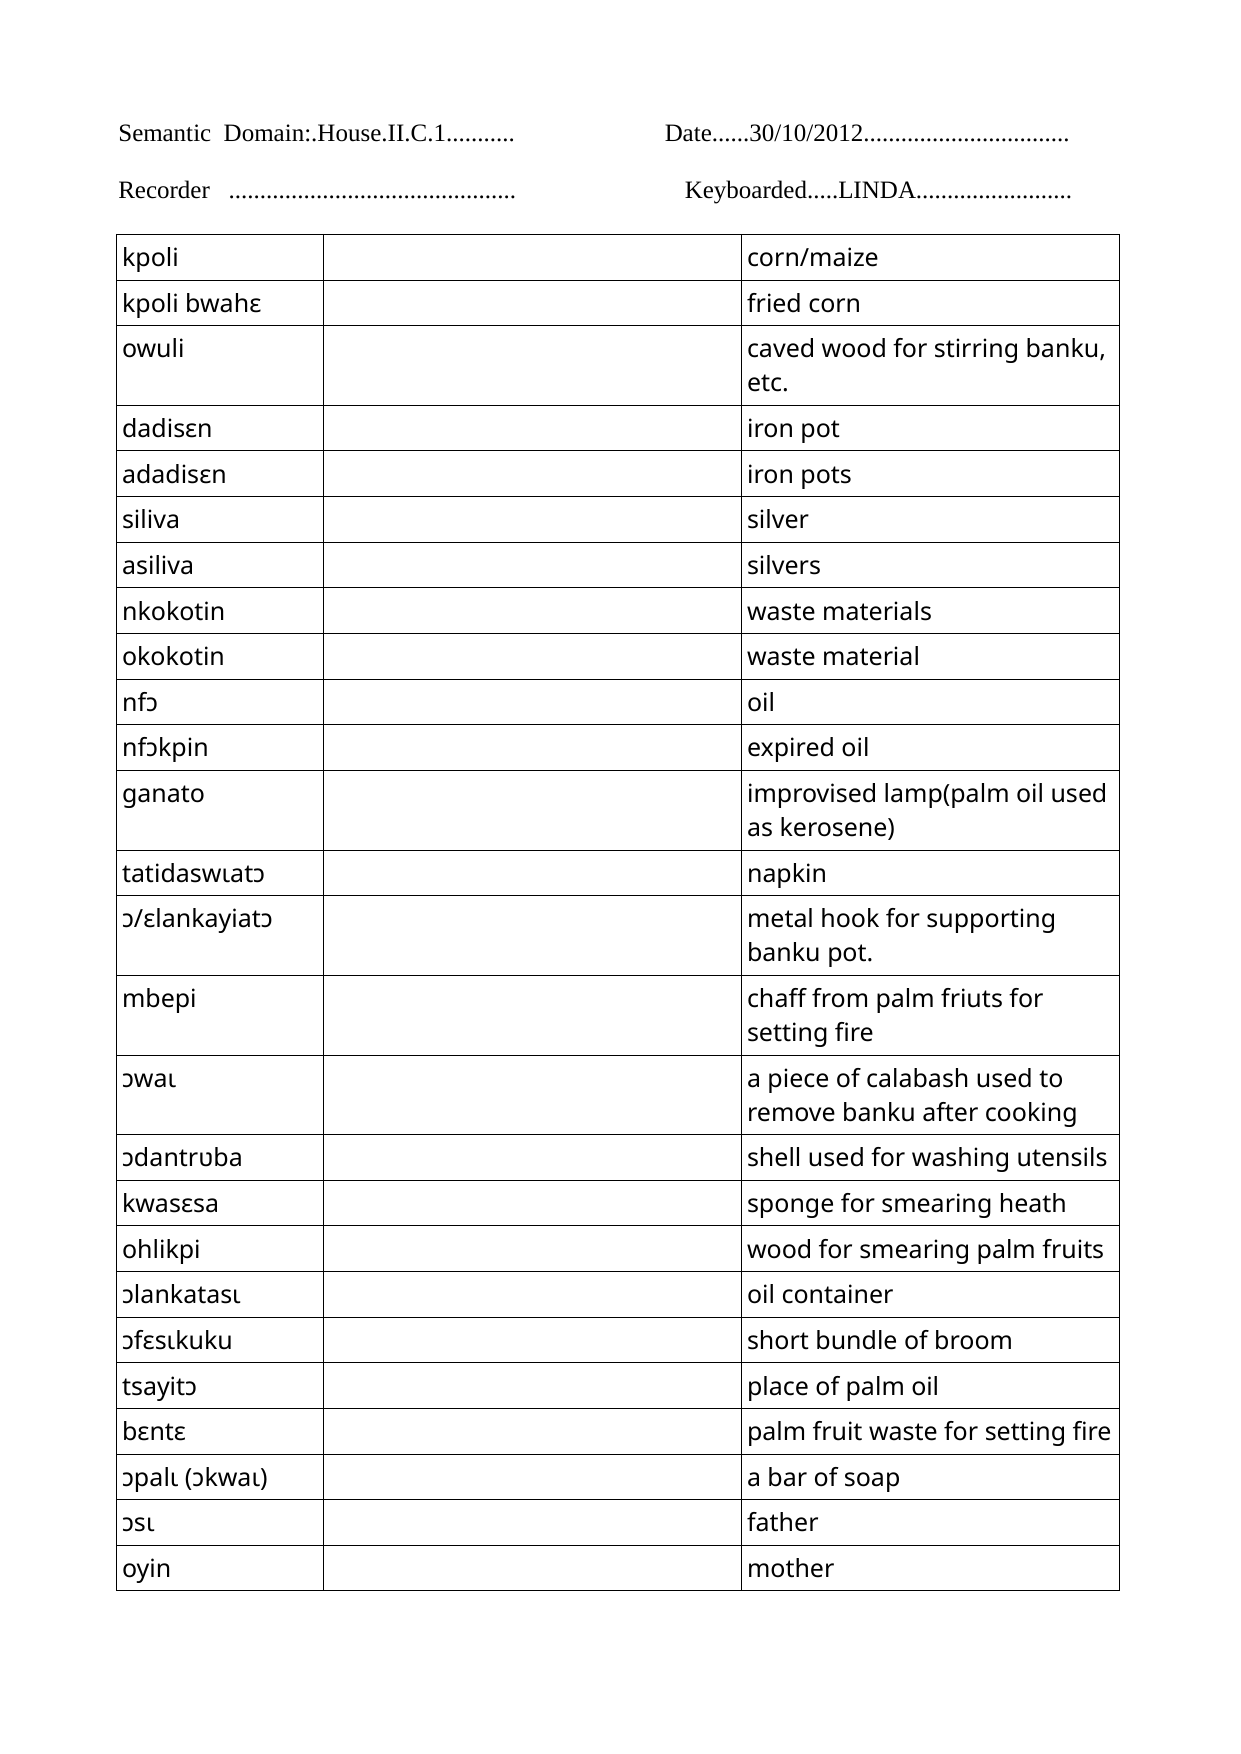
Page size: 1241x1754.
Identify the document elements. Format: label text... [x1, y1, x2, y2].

table_cell [324, 634, 741, 678]
table_cell [324, 771, 741, 849]
table_cell sponge for smearing heath [742, 1181, 1119, 1225]
table_cell [324, 588, 741, 633]
table_cell bɛntɛ [117, 1409, 323, 1453]
table_cell napkin [742, 851, 1119, 895]
table_cell [324, 1181, 741, 1225]
table_cell palm fruit waste for setting fire [742, 1409, 1119, 1453]
table_cell iron pots [742, 451, 1119, 496]
table_cell siliva [117, 497, 323, 542]
table_cell silvers [742, 543, 1119, 587]
table_cell [324, 976, 741, 1054]
table_cell mother [742, 1546, 1119, 1590]
table_cell wood for smearing palm fruits [742, 1226, 1119, 1271]
table_cell fried corn [742, 281, 1119, 325]
table_cell [324, 1363, 741, 1408]
table_cell expired oil [742, 725, 1119, 770]
table_cell [324, 451, 741, 496]
table_cell [324, 1500, 741, 1545]
table_cell ɔpalɩ (ɔkwaɩ) [117, 1455, 323, 1499]
table_cell metal hook for supporting banku pot. [742, 896, 1119, 975]
table_cell tsayitɔ [117, 1363, 323, 1408]
table_cell father [742, 1500, 1119, 1545]
table_cell asiliva [117, 543, 323, 587]
table_cell [324, 1056, 741, 1134]
table_cell [324, 281, 741, 325]
table_cell iron pot [742, 406, 1119, 450]
table_cell [324, 406, 741, 450]
table_cell okokotin [117, 634, 323, 678]
table_cell mbepi [117, 976, 323, 1054]
table_cell ganato [117, 771, 323, 849]
table_cell oil [742, 680, 1119, 724]
table_cell oil container [742, 1272, 1119, 1317]
table_cell kpoli [117, 235, 323, 279]
table_cell [324, 1272, 741, 1317]
table_cell caved wood for stirring banku, etc. [742, 326, 1119, 405]
table_cell [324, 1318, 741, 1362]
table_cell [324, 851, 741, 895]
table_cell ɔ/ɛlankayiatɔ [117, 896, 323, 975]
table_cell ɔwaɩ [117, 1056, 323, 1134]
table_cell place of palm oil [742, 1363, 1119, 1408]
table_cell nkokotin [117, 588, 323, 633]
table_cell [324, 326, 741, 405]
table_cell [324, 1546, 741, 1590]
table_cell improvised lamp(palm oil used as kerosene) [742, 771, 1119, 849]
table_cell ohlikpi [117, 1226, 323, 1271]
table_cell waste materials [742, 588, 1119, 633]
table_cell a piece of calabash used to remove banku after cooking [742, 1056, 1119, 1134]
table_cell ɔdantrʋba [117, 1135, 323, 1180]
table_cell [324, 1135, 741, 1180]
table_cell short bundle of broom [742, 1318, 1119, 1362]
table_cell adadisɛn [117, 451, 323, 496]
table_cell [324, 1455, 741, 1499]
table_cell oyin [117, 1546, 323, 1590]
table_cell shell used for washing utensils [742, 1135, 1119, 1180]
table_cell dadisɛn [117, 406, 323, 450]
table_cell chaff from palm friuts for setting fire [742, 976, 1119, 1054]
table_cell ɔsɩ [117, 1500, 323, 1545]
table_cell [324, 235, 741, 279]
table_cell nfɔkpin [117, 725, 323, 770]
table_cell [324, 1226, 741, 1271]
table_cell [324, 497, 741, 542]
table_cell kpoli bwahɛ [117, 281, 323, 325]
table_cell [324, 1409, 741, 1453]
table_cell waste material [742, 634, 1119, 678]
table_cell ɔlankatasɩ [117, 1272, 323, 1317]
table_cell [324, 725, 741, 770]
table_cell ɔfɛsɩkuku [117, 1318, 323, 1362]
table_cell owuli [117, 326, 323, 405]
table_cell a bar of soap [742, 1455, 1119, 1499]
table_cell kwasɛsa [117, 1181, 323, 1225]
table_cell tatidaswɩatɔ [117, 851, 323, 895]
table_cell [324, 680, 741, 724]
table_cell nfɔ [117, 680, 323, 724]
table_cell corn/maize [742, 235, 1119, 279]
table_cell [324, 543, 741, 587]
table_cell [324, 896, 741, 975]
table_cell silver [742, 497, 1119, 542]
